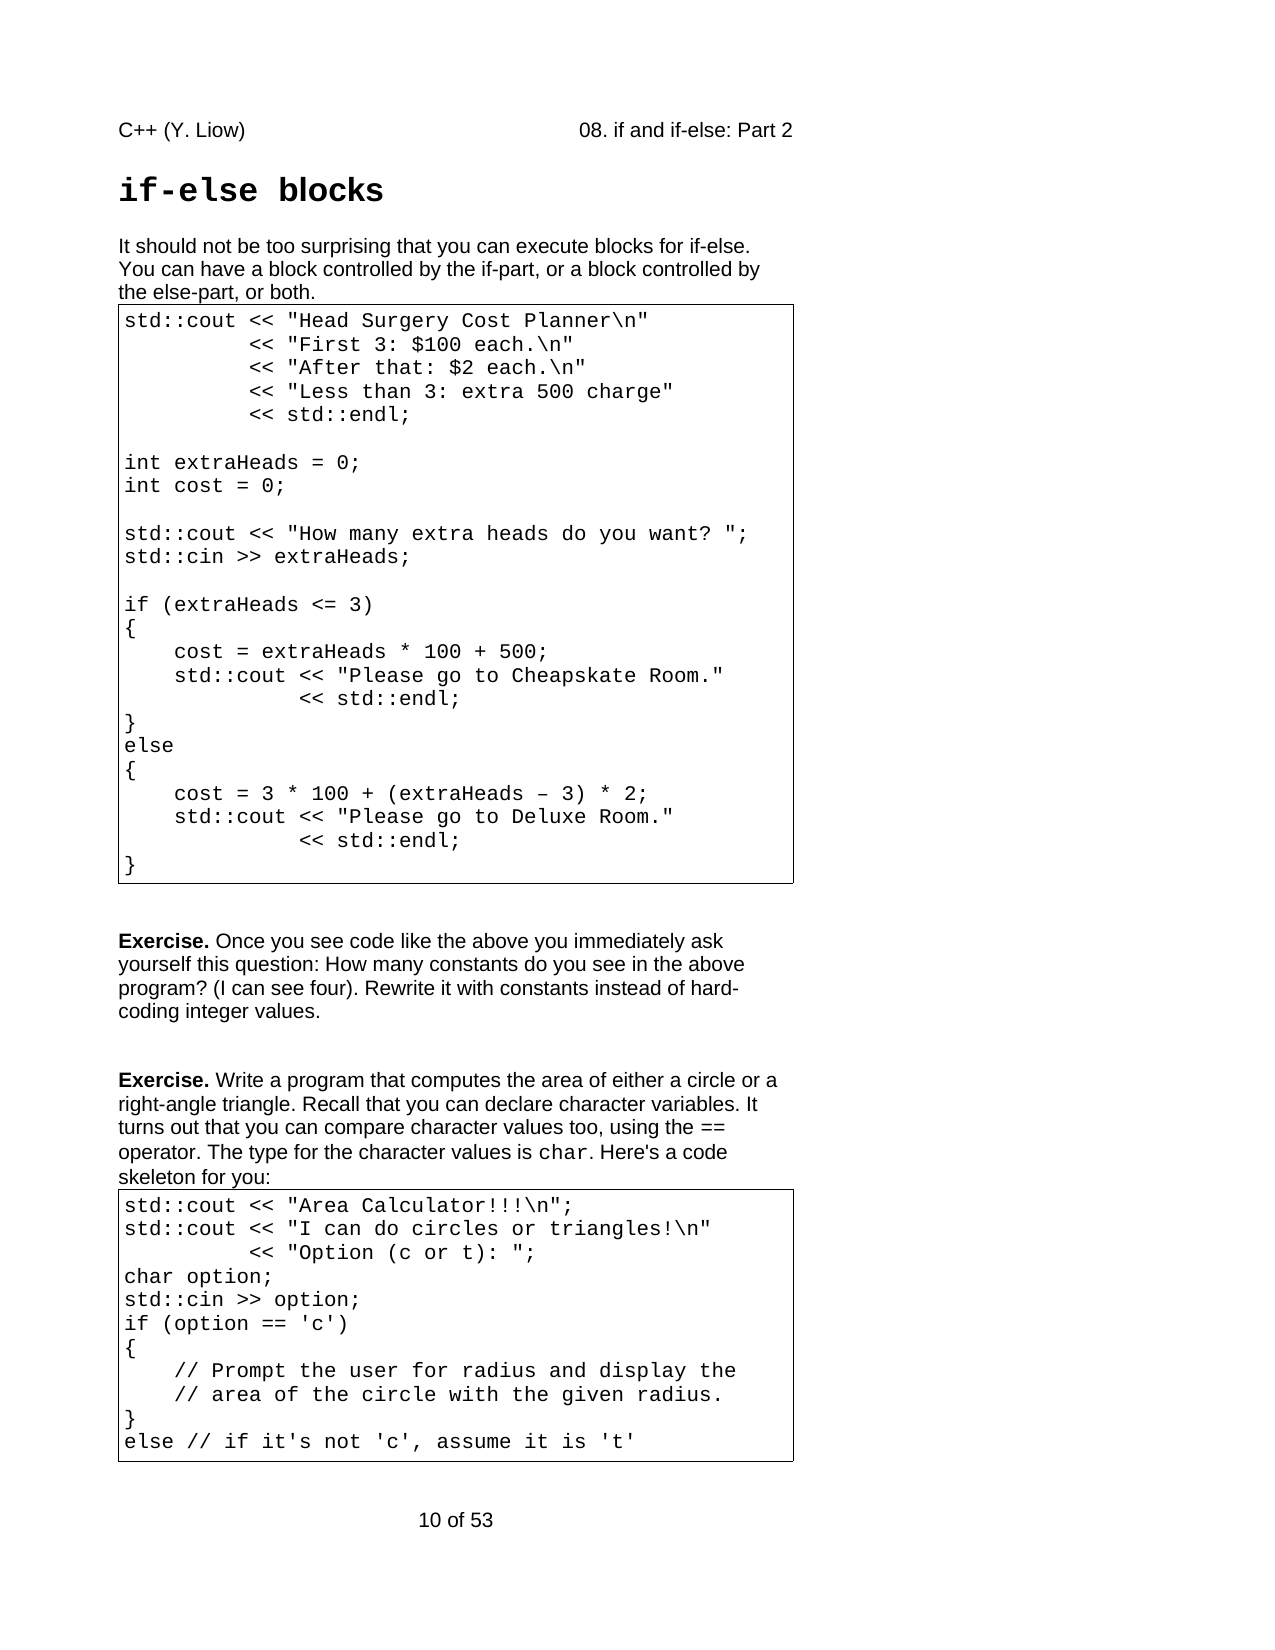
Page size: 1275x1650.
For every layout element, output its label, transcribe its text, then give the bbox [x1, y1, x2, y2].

text if-else blocks [118, 171, 793, 211]
table_header std::cout << "Area Calculator!!!\n"; std::cout << "I can do circles or triangles!\n" << "Option (c or t): "; char option; std::cin >> option; if (option == 'c') { // Prompt the user for radius and display the // area of the circle with the given radius. } else // if it's not 'c', assume it is 't' [119, 1190, 793, 1461]
text It should not be too surprising that you can execute blocks for if-else. You can have a block controlled by the if-part, or a block controlled by the else-part, or both. [118, 234, 793, 304]
text Exercise. Write a program that computes the area of either a circle or a right-angle triangle. Recall that you can declare character variables. It turns out that you can compare character values too, using the == operator. The type for the character values is char. Here's a code skeleton for you: [118, 1069, 793, 1189]
text Exercise. Once you see code like the above you immediately ask yourself this question: How many constants do you see in the above program? (I can see four). Rewrite it with constants instead of hard-coding integer values. [118, 930, 793, 1023]
table_header std::cout << "Head Surgery Cost Planner\n" << "First 3: $100 each.\n" << "After that: $2 each.\n" << "Less than 3: extra 500 charge" << std::endl; int extraHeads = 0; int cost = 0; std::cout << "How many extra heads do you want? "; std::cin >> extraHeads; if (extraHeads <= 3) { cost = extraHeads * 100 + 500; std::cout << "Please go to Cheapskate Room." << std::endl; } else { cost = 3 * 100 + (extraHeads – 3) * 2; std::cout << "Please go to Deluxe Room." << std::endl; } [119, 305, 793, 883]
